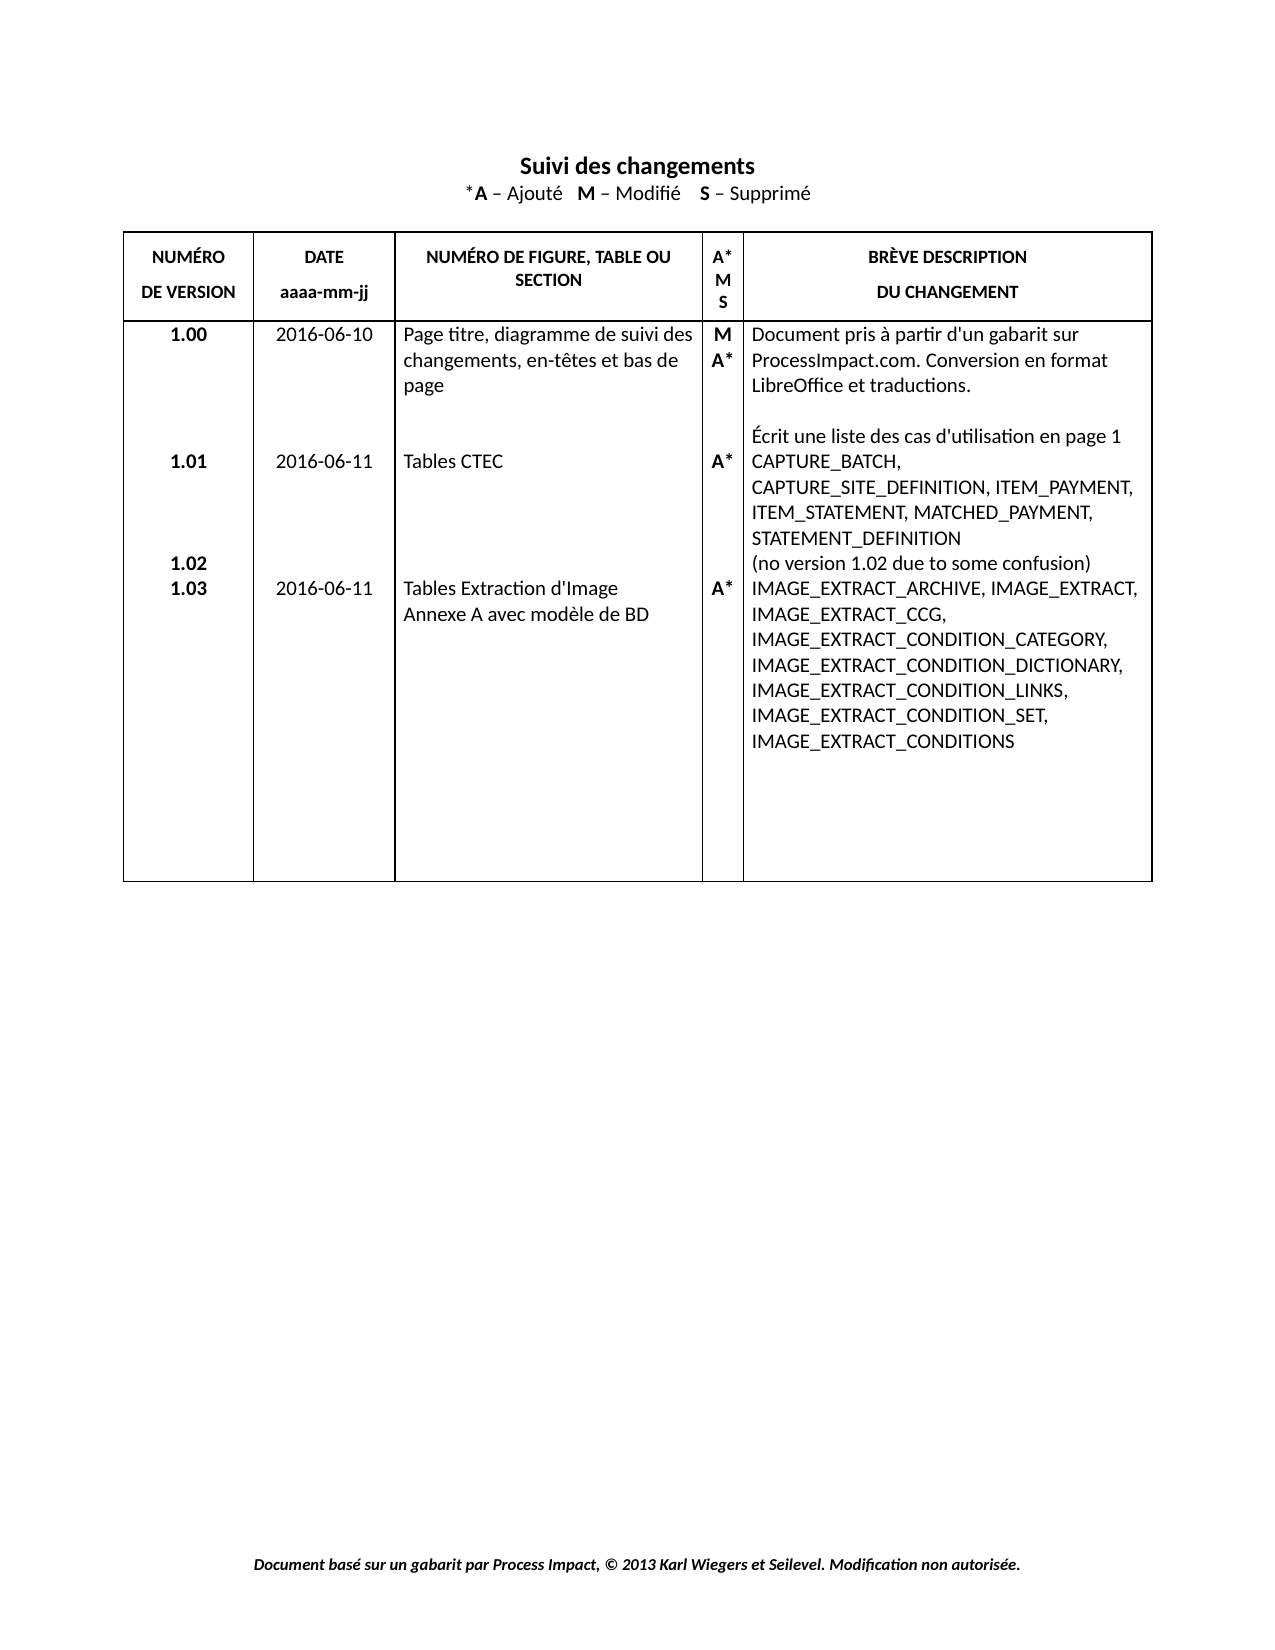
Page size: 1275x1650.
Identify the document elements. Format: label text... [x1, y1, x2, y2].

table_header NUMÉRO DE FIGURE, TABLE OU SECTION [396, 233, 702, 320]
table_cell [254, 754, 394, 779]
table_cell [124, 830, 253, 855]
text Suivi des changements [150, 150, 1125, 181]
table_cell [124, 804, 253, 830]
table_cell [744, 754, 1151, 779]
table_cell CAPTURE_BATCH, CAPTURE_SITE_DEFINITION, ITEM_PAYMENT, ITEM_STATEMENT, MATCHED_PAYMENT, STATEMENT_DEFINITION [744, 449, 1151, 550]
table_cell 2016-06-11 [254, 449, 394, 550]
table_cell Tables Extraction d'Image Annexe A avec modèle de BD [396, 576, 702, 753]
table_cell Document pris à partir d'un gabarit sur ProcessImpact.com. Conversion en format LibreOffice et traductions. Écrit une liste des cas d'utilisation en page 1 [744, 322, 1151, 448]
table_cell [744, 855, 1151, 881]
table_cell [703, 779, 743, 804]
table_header DATE aaaa-mm-jj [254, 233, 394, 320]
table_cell [703, 830, 743, 855]
table_cell [703, 550, 743, 576]
table_cell [254, 779, 394, 804]
table_cell 1.03 [124, 576, 253, 753]
table_cell [124, 754, 253, 779]
table_header BRÈVE DESCRIPTION DU CHANGEMENT [744, 233, 1151, 320]
table_cell [744, 779, 1151, 804]
table_header NUMÉRO DE VERSION [124, 233, 253, 320]
table_cell [396, 804, 702, 830]
table_cell Page titre, diagramme de suivi des changements, en-têtes et bas de page [396, 322, 702, 448]
text *A – Ajouté M – Modifié S – Supprimé [150, 181, 1125, 206]
table_cell Tables CTEC [396, 449, 702, 550]
table_cell [703, 804, 743, 830]
table_cell [744, 830, 1151, 855]
table_cell [124, 855, 253, 881]
table_cell [703, 855, 743, 881]
table_cell (no version 1.02 due to some confusion) [744, 550, 1151, 576]
table_cell IMAGE_EXTRACT_ARCHIVE, IMAGE_EXTRACT, IMAGE_EXTRACT_CCG, IMAGE_EXTRACT_CONDITION_CATEGORY, IMAGE_EXTRACT_CONDITION_DICTIONARY, IMAGE_EXTRACT_CONDITION_LINKS, IMAGE_EXTRACT_CONDITION_SET, IMAGE_EXTRACT_CONDITIONS [744, 576, 1151, 753]
table_cell MA* [703, 322, 743, 448]
table_cell 2016-06-10 [254, 322, 394, 448]
table_cell 1.01 [124, 449, 253, 550]
table_cell [396, 779, 702, 804]
table_cell [254, 804, 394, 830]
table_cell [254, 830, 394, 855]
table_cell A* [703, 576, 743, 753]
table_cell [703, 754, 743, 779]
table_cell [254, 855, 394, 881]
table_cell 2016-06-11 [254, 576, 394, 753]
table_cell 1.00 [124, 322, 253, 448]
table_cell [396, 754, 702, 779]
table_cell 1.02 [124, 550, 253, 576]
table_cell [396, 550, 702, 576]
table_cell [396, 830, 702, 855]
table_cell A* [703, 449, 743, 550]
table_cell [124, 779, 253, 804]
table_cell [254, 550, 394, 576]
table_header A* M S [703, 233, 743, 320]
table_cell [744, 804, 1151, 830]
table_cell [396, 855, 702, 881]
